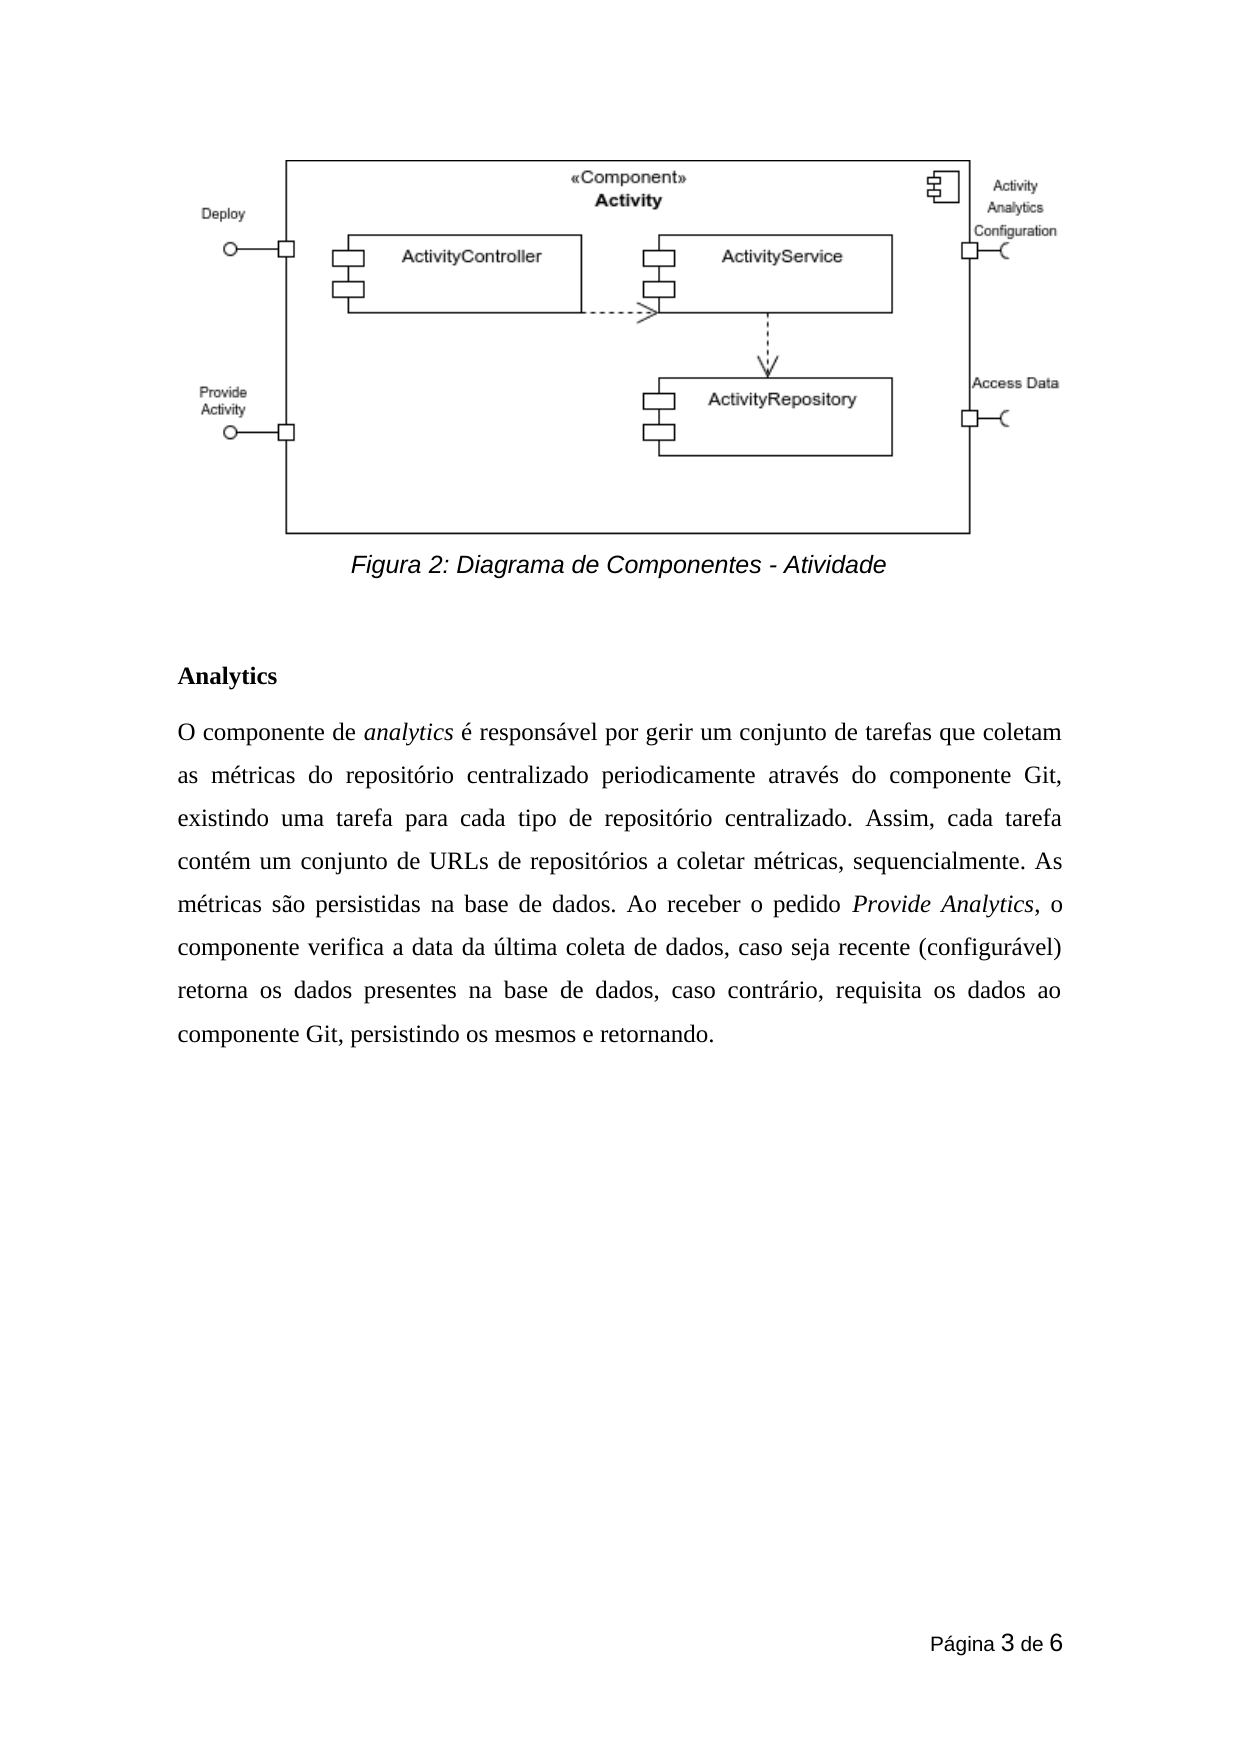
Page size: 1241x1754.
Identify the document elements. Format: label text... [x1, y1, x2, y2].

subtitle Analytics [177, 661, 1063, 690]
text O componente de analytics é responsável por gerir um conjunto de tarefas que coletam as métricas do repositório centralizado periodicamente através do componente Git, existindo uma tarefa para cada tipo de repositório centralizado. Assim, cada tarefa contém um conjunto de URLs de repositórios a coletar métricas, sequencialmente. As métricas são persistidas na base de dados. Ao receber o pedido Provide Analytics, o componente verifica a data da última coleta de dados, caso seja recente (configurável) retorna os dados presentes na base de dados, caso contrário, requisita os dados ao componente Git, persistindo os mesmos e retornando. [177, 717, 1063, 1047]
picture [177, 160, 1063, 536]
text Figura 2: Diagrama de Componentes - Atividade [177, 536, 1063, 579]
